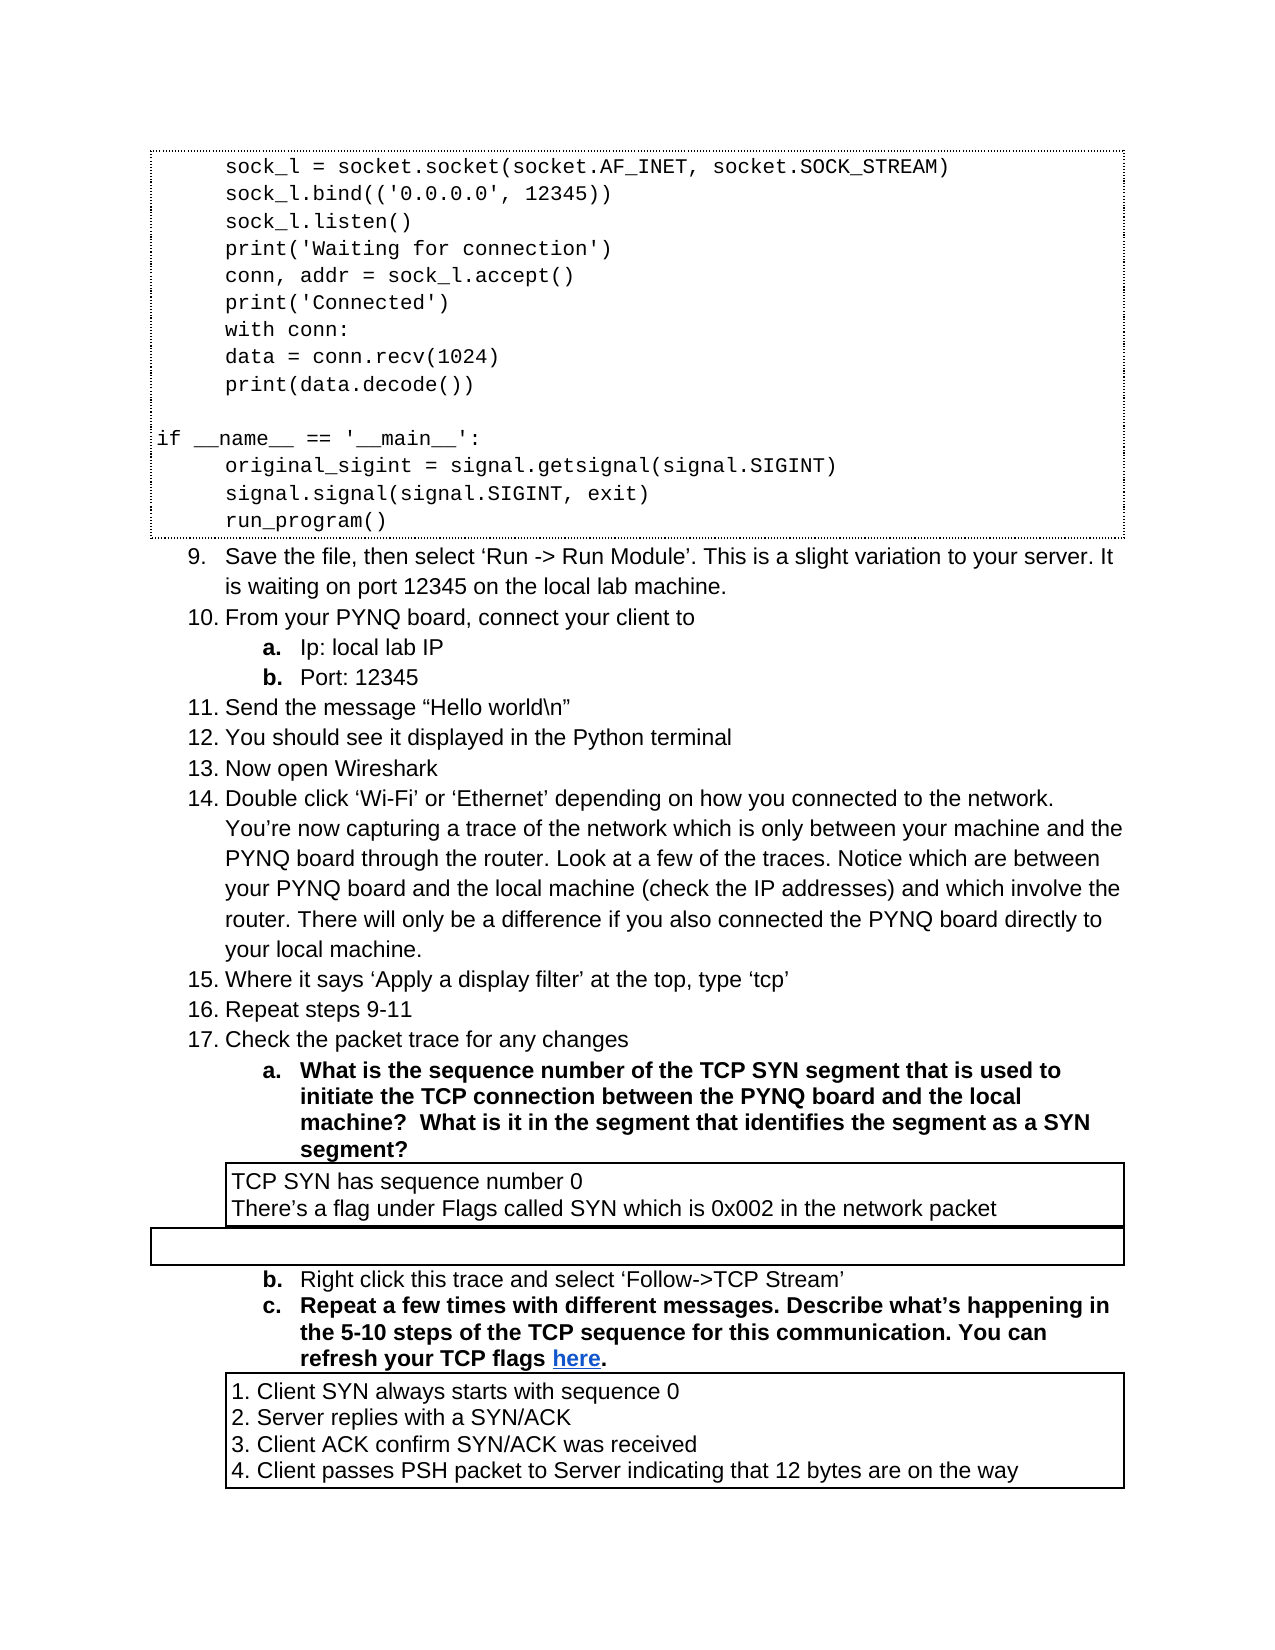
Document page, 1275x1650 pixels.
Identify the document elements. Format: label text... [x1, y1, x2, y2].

text with conn: [150, 313, 1125, 340]
list Right click this trace and select ‘Follow->TCP Stream’ [262, 1266, 1125, 1292]
list Where it says ‘Apply a display filter’ at the top, type ‘tcp’ [187, 966, 1125, 992]
list Now open Wireshark [187, 754, 1125, 781]
list Double click ‘Wi-Fi’ or ‘Ethernet’ depending on how you connected to the network. You’re now capturing a trace of the network which is only between your machine and the PYNQ board through the router. Look at a few of the traces. Notice which are between your PYNQ board and the local machine (check the IP addresses) and which involve the router. There will only be a difference if you also connected the PYNQ board directly to your local machine. [187, 785, 1125, 962]
list Save the file, then select ‘Run -> Run Module’. This is a slight variation to your server. It is waiting on port 12345 on the local lab machine. [187, 543, 1125, 600]
text print('Waiting for connection') [150, 232, 1125, 259]
list Repeat a few times with different messages. Describe what’s happening in the 5-10 steps of the TCP sequence for this communication. You can refresh your TCP flags here. [262, 1292, 1125, 1372]
text signal.signal(signal.SIGINT, exit) [150, 476, 1125, 503]
list Port: 12345 [262, 664, 1125, 690]
list What is the sequence number of the TCP SYN segment that is used to initiate the TCP connection between the PYNQ board and the local machine? What is it in the segment that identifies the segment as a SYN segment? [262, 1057, 1125, 1162]
text 2. Server replies with a SYN/ACK [227, 1398, 1123, 1424]
list From your PYNQ board, connect your client to [187, 603, 1125, 630]
text TCP SYN has sequence number 0 [227, 1164, 1123, 1188]
list You should see it displayed in the Python terminal [187, 724, 1125, 751]
text 1. Client SYN always starts with sequence 0 [227, 1374, 1123, 1398]
text if __name__ == '__main__': [150, 422, 1125, 449]
text conn, addr = sock_l.accept() [150, 259, 1125, 286]
text print('Connected') [150, 286, 1125, 313]
list Ip: local lab IP [262, 634, 1125, 660]
text There’s a flag under Flags called SYN which is 0x002 in the network packet [227, 1188, 1123, 1225]
text original_sigint = signal.getsignal(signal.SIGINT) [150, 449, 1125, 476]
list Check the packet trace for any changes [187, 1026, 1125, 1053]
text data = conn.recv(1024) [150, 340, 1125, 367]
text sock_l.bind(('0.0.0.0', 12345)) [150, 177, 1125, 204]
list Repeat steps 9-11 [187, 996, 1125, 1023]
text 3. Client ACK confirm SYN/ACK was received [227, 1424, 1123, 1451]
text print(data.decode()) [150, 367, 1125, 397]
list Send the message “Hello world\n” [187, 694, 1125, 721]
text sock_l.listen() [150, 204, 1125, 232]
text sock_l = socket.socket(socket.AF_INET, socket.SOCK_STREAM) [150, 150, 1125, 177]
text 4. Client passes PSH packet to Server indicating that 12 bytes are on the way [227, 1451, 1123, 1487]
text run_program() [150, 503, 1125, 539]
